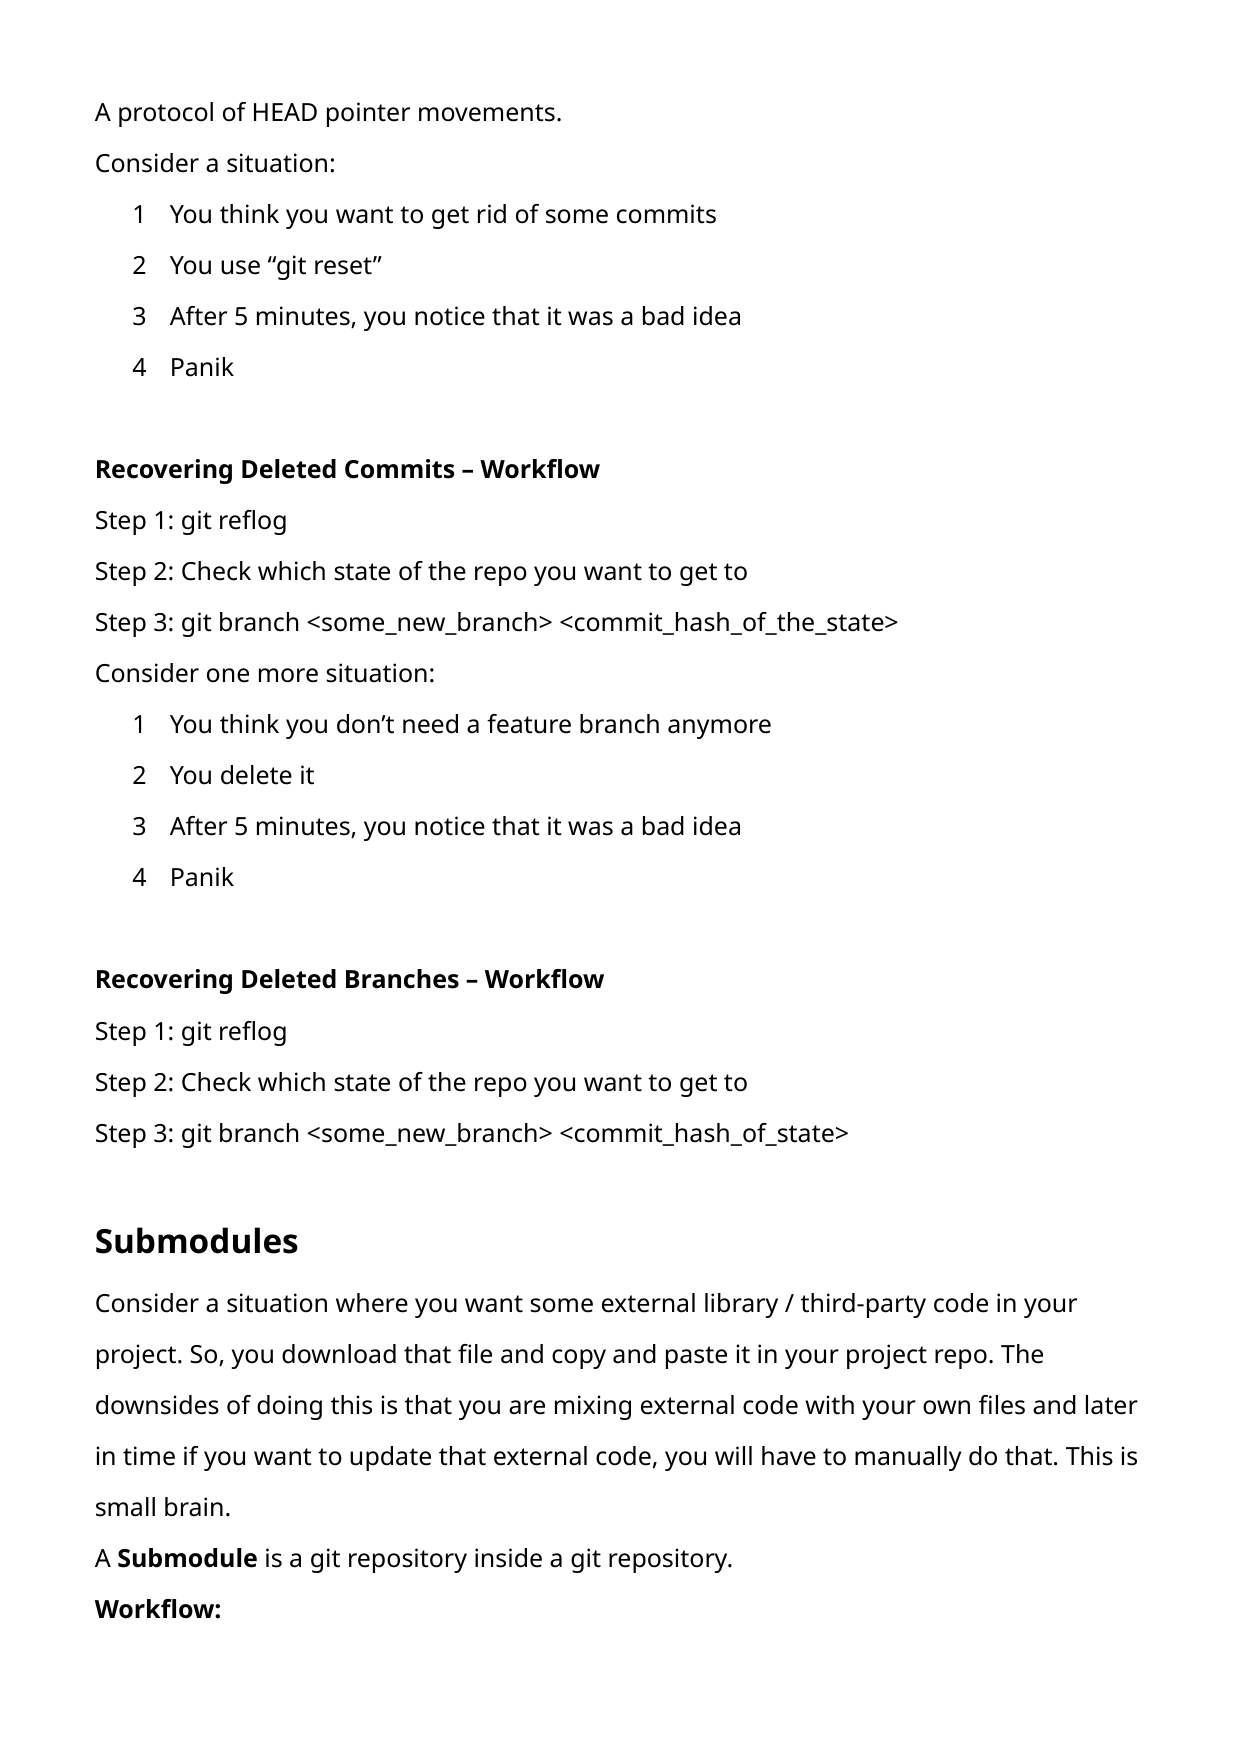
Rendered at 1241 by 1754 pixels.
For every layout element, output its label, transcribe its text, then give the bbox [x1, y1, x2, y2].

text Submodules [94, 1217, 1146, 1263]
list Panik [132, 350, 1146, 384]
text Consider a situation: [94, 146, 1146, 179]
text Consider one more situation: [94, 656, 1146, 690]
list After 5 minutes, you notice that it was a bad idea [132, 809, 1146, 843]
text A protocol of HEAD pointer movements. [94, 94, 1146, 128]
text A Submodule is a git repository inside a git repository. [94, 1541, 1146, 1575]
list You delete it [132, 758, 1146, 792]
text Recovering Deleted Commits – Workflow [94, 452, 1146, 486]
text Consider a situation where you want some external library / third-party code in your project. So, you download that file and copy and paste it in your project repo. The downsides of doing this is that you are mixing external code with your own files and later in time if you want to update that external code, you will have to manually do that. This is small brain. [94, 1286, 1146, 1524]
text Step 1: git reflog [94, 503, 1146, 537]
text Workflow: [94, 1592, 1146, 1626]
text Step 3: git branch <some_new_branch> <commit_hash_of_the_state> [94, 605, 1146, 639]
text Step 2: Check which state of the repo you want to get to [94, 554, 1146, 588]
list You think you don’t need a feature branch anymore [132, 707, 1146, 741]
list You use “git reset” [132, 248, 1146, 282]
list After 5 minutes, you notice that it was a bad idea [132, 299, 1146, 333]
list You think you want to get rid of some commits [132, 197, 1146, 231]
text Step 3: git branch <some_new_branch> <commit_hash_of_state> [94, 1115, 1146, 1149]
text Step 2: Check which state of the repo you want to get to [94, 1064, 1146, 1098]
text Recovering Deleted Branches – Workflow [94, 962, 1146, 996]
text Step 1: git reflog [94, 1013, 1146, 1047]
list Panik [132, 860, 1146, 894]
